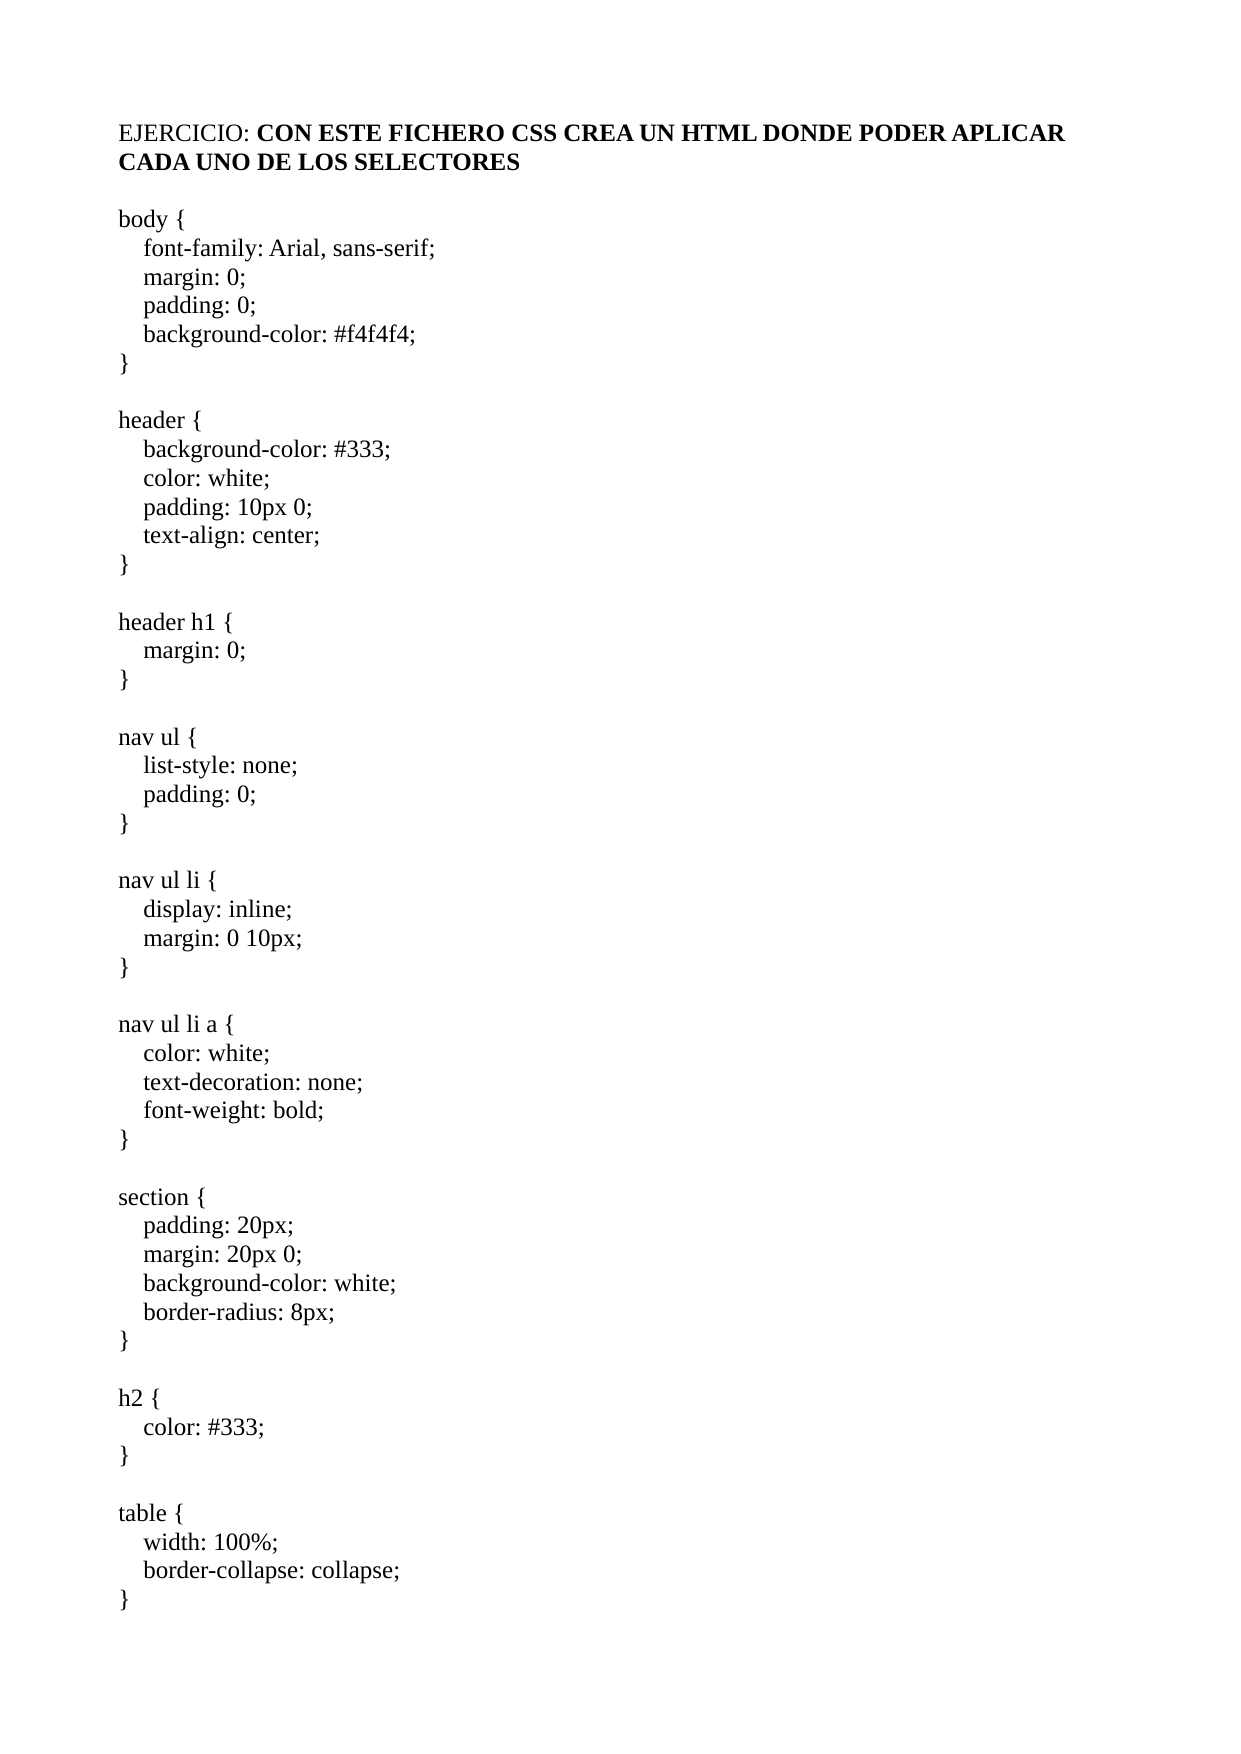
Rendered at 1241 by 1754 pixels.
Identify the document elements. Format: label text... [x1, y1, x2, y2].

text background-color: white; [118, 1268, 1122, 1297]
text } [118, 1441, 1122, 1469]
text table { [118, 1498, 1122, 1527]
text nav ul { [118, 722, 1122, 751]
text h2 { [118, 1383, 1122, 1412]
text padding: 0; [118, 779, 1122, 808]
text font-family: Arial, sans-serif; [118, 233, 1122, 262]
text color: white; [118, 463, 1122, 492]
text border-radius: 8px; [118, 1297, 1122, 1326]
text color: #333; [118, 1412, 1122, 1441]
text text-decoration: none; [118, 1067, 1122, 1096]
text body { [118, 204, 1122, 233]
text margin: 0 10px; [118, 923, 1122, 952]
text background-color: #333; [118, 434, 1122, 463]
text font-weight: bold; [118, 1096, 1122, 1124]
text border-collapse: collapse; [118, 1556, 1122, 1584]
text padding: 20px; [118, 1211, 1122, 1239]
text } [118, 549, 1122, 578]
text padding: 0; [118, 291, 1122, 319]
text } [118, 1584, 1122, 1613]
text nav ul li a { [118, 1009, 1122, 1038]
text margin: 0; [118, 262, 1122, 291]
text } [118, 348, 1122, 377]
text } [118, 664, 1122, 693]
text padding: 10px 0; [118, 492, 1122, 521]
text header { [118, 406, 1122, 434]
text } [118, 1326, 1122, 1354]
text } [118, 808, 1122, 837]
text EJERCICIO: CON ESTE FICHERO CSS CREA UN HTML DONDE PODER APLICAR CADA UNO DE LOS SELECTORES [118, 118, 1122, 176]
text text-align: center; [118, 521, 1122, 549]
text color: white; [118, 1038, 1122, 1067]
text nav ul li { [118, 866, 1122, 894]
text section { [118, 1182, 1122, 1211]
text width: 100%; [118, 1527, 1122, 1556]
text header h1 { [118, 607, 1122, 636]
text list-style: none; [118, 751, 1122, 779]
text background-color: #f4f4f4; [118, 319, 1122, 348]
text display: inline; [118, 894, 1122, 923]
text } [118, 1124, 1122, 1153]
text } [118, 952, 1122, 981]
text margin: 20px 0; [118, 1239, 1122, 1268]
text margin: 0; [118, 636, 1122, 664]
